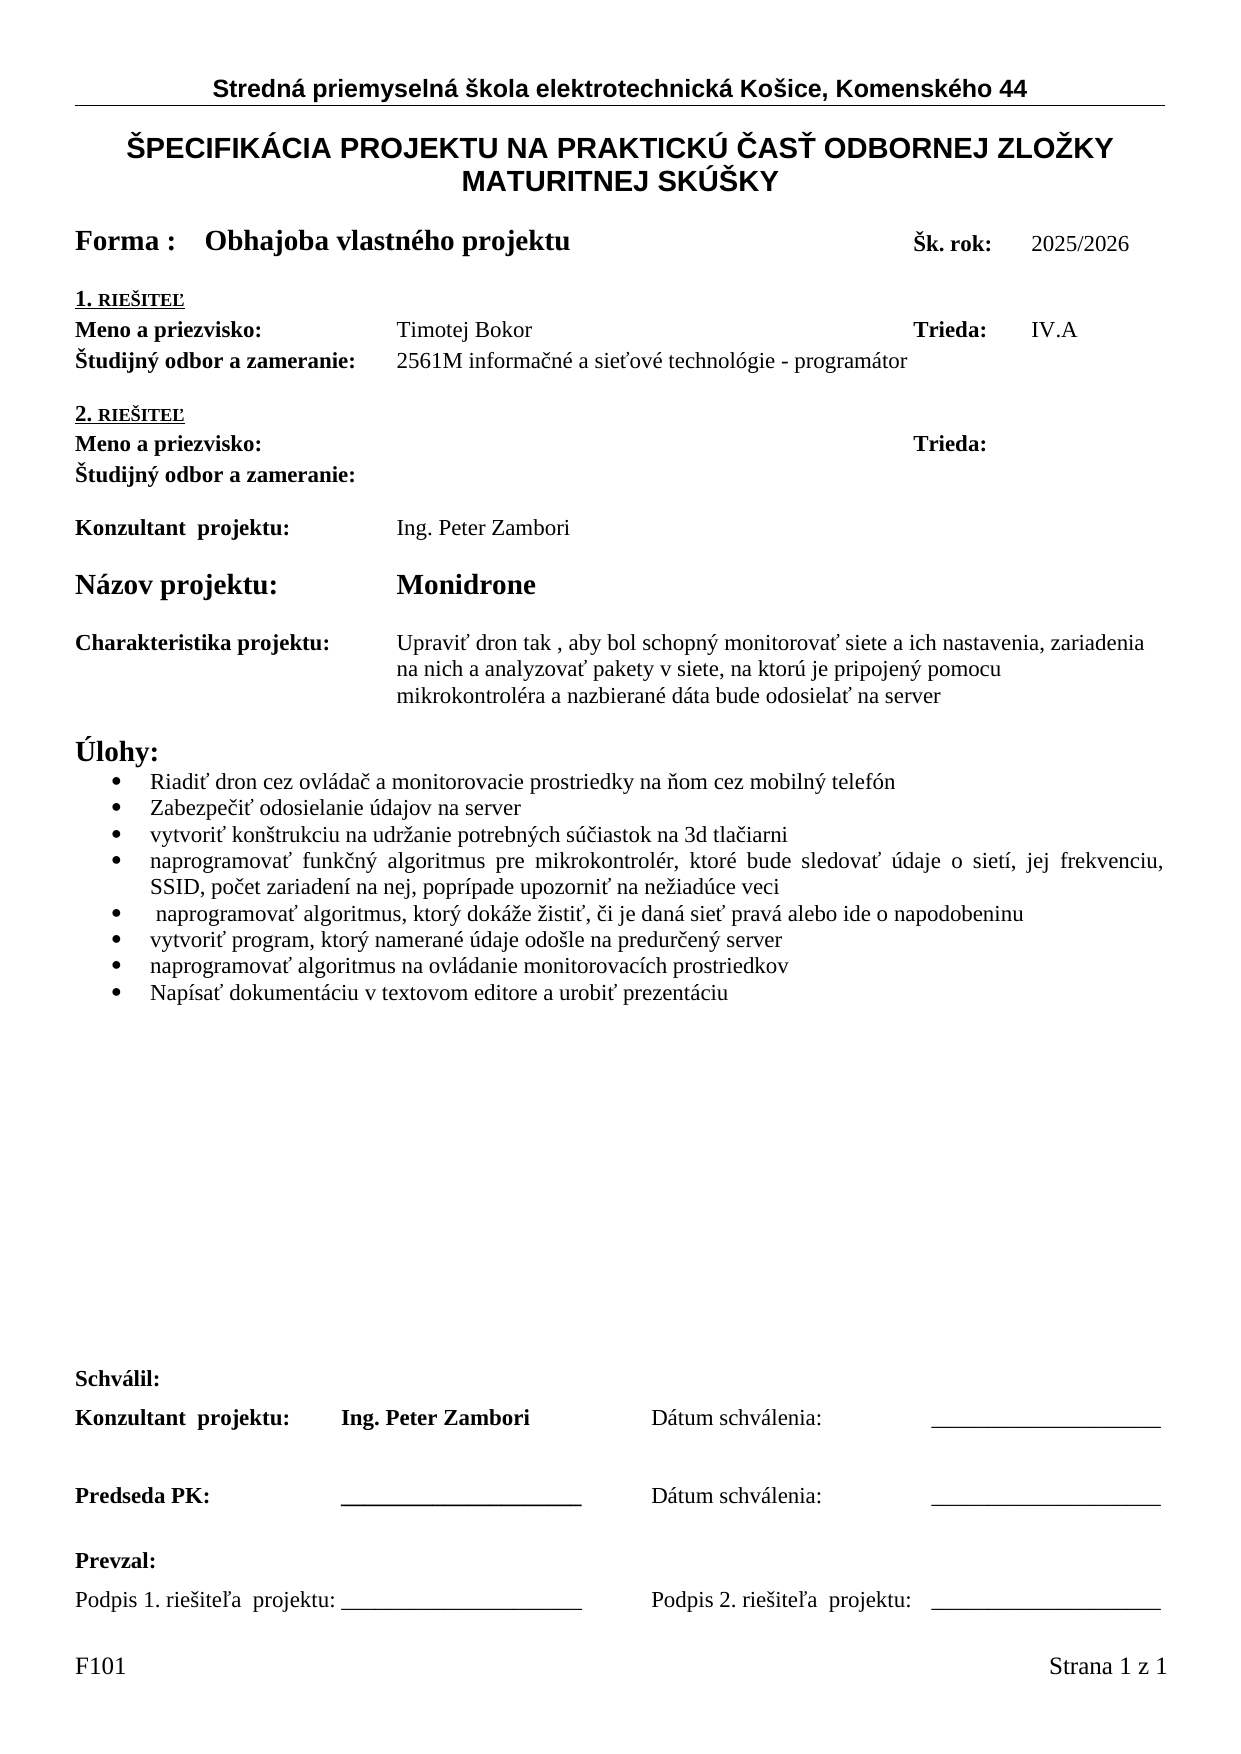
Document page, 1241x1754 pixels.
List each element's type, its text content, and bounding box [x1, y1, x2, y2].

table_cell 2561M informačné a sieťové technológie - programátor [385, 347, 1168, 373]
table_header Konzultant projektu: [64, 514, 385, 540]
table_cell Meno a priezvisko: [64, 311, 385, 347]
table_header Obhajoba vlastného projektu [193, 223, 902, 256]
list naprogramovať algoritmus na ovládanie monitorovacích prostriedkov [112, 952, 1165, 979]
text Úlohy: [75, 734, 1165, 768]
subtitle Špecifikácia projektu na PRAKTICKú ČASŤ ODBORNEJ ZLOŽKY MATURITNEJ SKÚŠKY [75, 131, 1165, 198]
table_header Charakteristika projektu: [64, 629, 385, 708]
table_header 2025/2026 [1020, 223, 1170, 256]
list Zabezpečiť odosielanie údajov na server [112, 794, 1165, 821]
table_cell Študijný odbor a zameranie: [64, 461, 385, 488]
table_header Ing. Peter Zambori [385, 514, 1168, 540]
table_header Šk. rok: [902, 223, 1020, 256]
table_header Forma : [64, 223, 193, 256]
table_cell [385, 461, 1168, 488]
list vytvoriť program, ktorý namerané údaje odošle na predurčený server [112, 926, 1165, 952]
table_cell [1020, 426, 1168, 461]
table_cell IV.A [1020, 311, 1168, 347]
table_cell Trieda: [902, 311, 1020, 347]
table_cell Timotej Bokor [385, 311, 902, 347]
table_header Monidrone [385, 567, 1168, 600]
list Riadiť dron cez ovládač a monitorovacie prostriedky na ňom cez mobilný telefón [112, 768, 1165, 794]
list vytvoriť konštrukciu na udržanie potrebných súčiastok na 3d tlačiarni [112, 821, 1165, 847]
table_cell Študijný odbor a zameranie: [64, 347, 385, 373]
table_header Upraviť dron tak , aby bol schopný monitorovať siete a ich nastavenia, zariadenia na nich a analyzovať pakety v siete, na ktorú je pripojený pomocu mikrokontroléra a nazbierané dáta bude odosielať na server [385, 629, 1168, 708]
table_cell [385, 426, 902, 461]
list naprogramovať algoritmus, ktorý dokáže žistiť, či je daná sieť pravá alebo ide o napodobeninu [112, 900, 1165, 926]
list naprogramovať funkčný algoritmus pre mikrokontrolér, ktoré bude sledovať údaje o sietí, jej frekvenciu, SSID, počet zariadení na nej, poprípade upozorniť na nežiadúce veci [112, 847, 1165, 900]
table_header 1. riešiteľ [64, 285, 1168, 311]
table_cell Meno a priezvisko: [64, 426, 385, 461]
table_cell Trieda: [902, 426, 1020, 461]
table_header Názov projektu: [64, 567, 385, 600]
table_header 2. riešiteľ [64, 400, 1168, 426]
list Napísať dokumentáciu v textovom editore a urobiť prezentáciu [112, 979, 1165, 1005]
